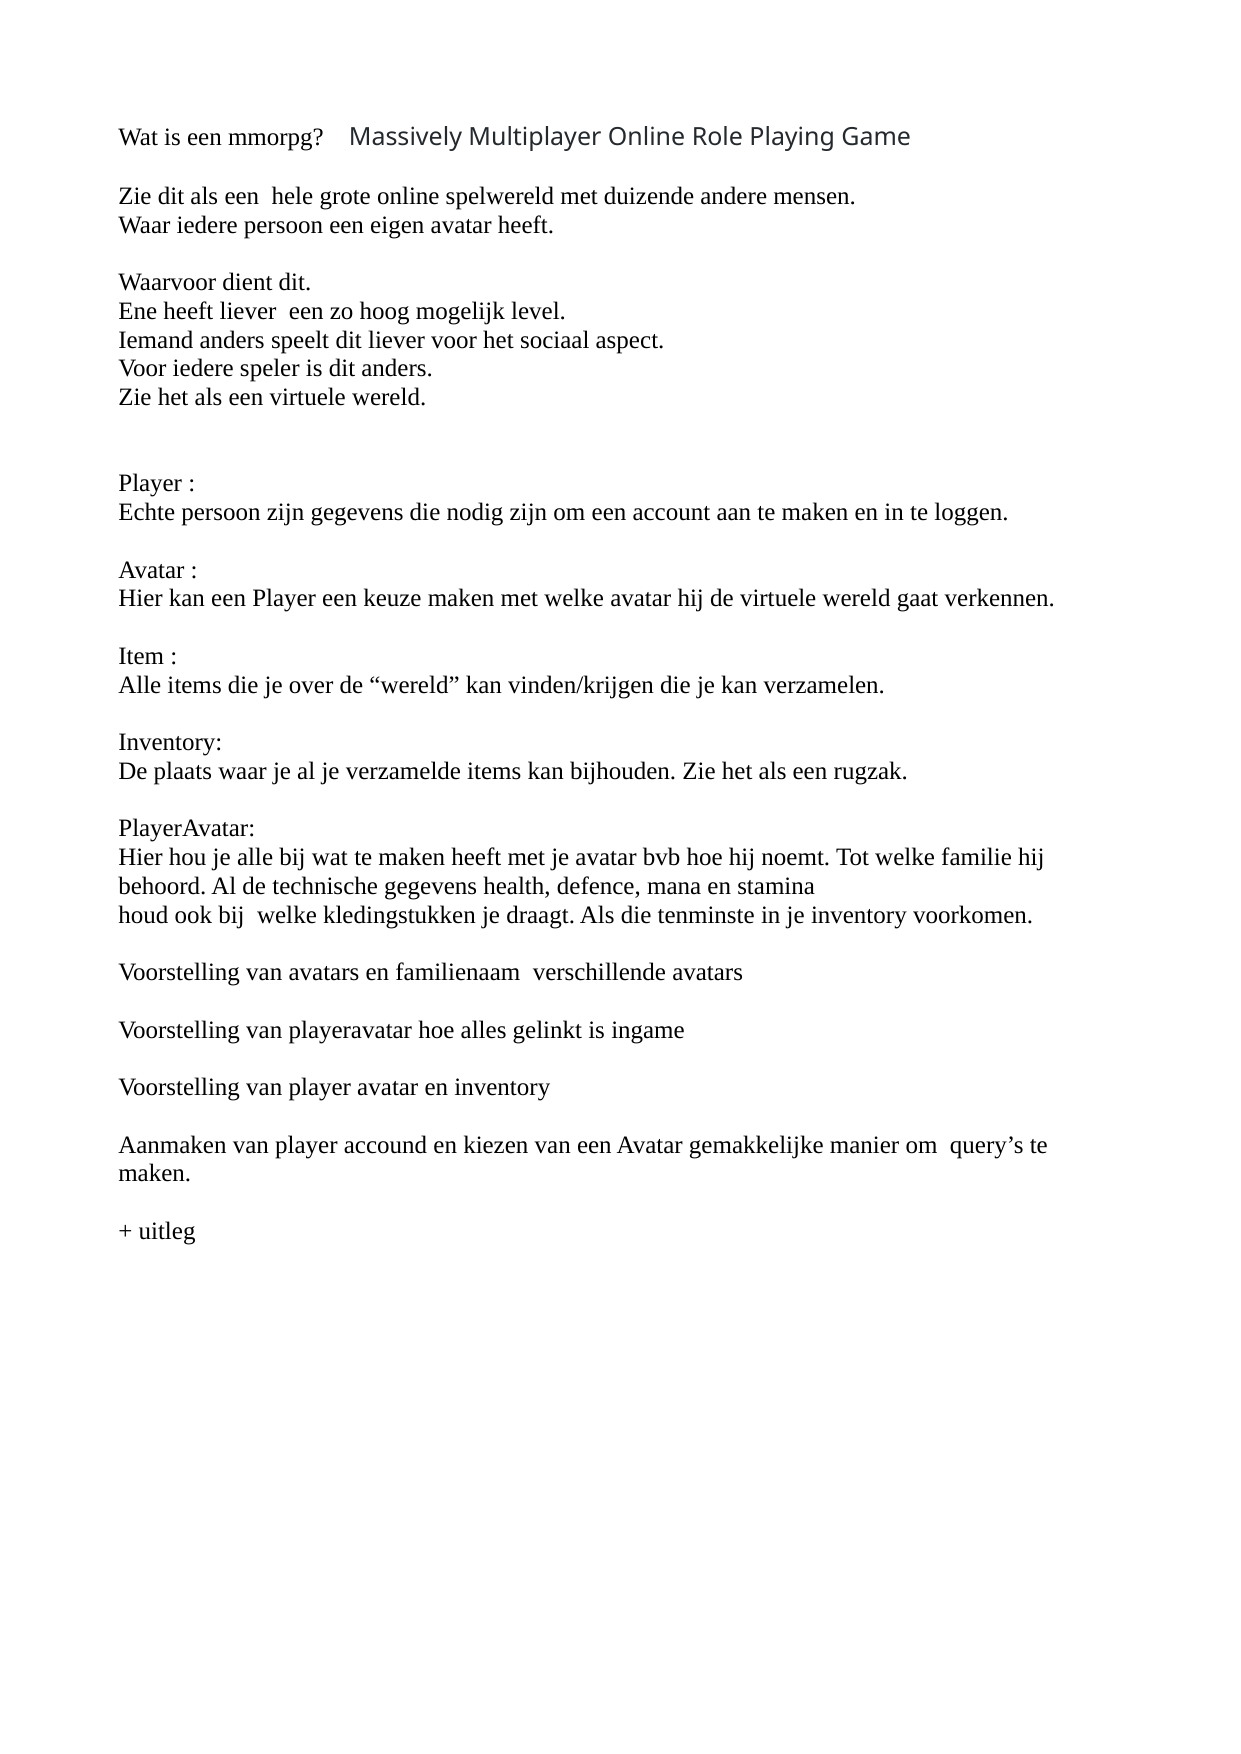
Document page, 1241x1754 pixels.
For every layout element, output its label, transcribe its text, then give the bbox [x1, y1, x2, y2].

text Inventory: [118, 727, 1122, 756]
text Avatar : [118, 555, 1122, 583]
text Hier kan een Player een keuze maken met welke avatar hij de virtuele wereld gaat verkennen. [118, 583, 1122, 612]
text Waarvoor dient dit. [118, 267, 1122, 296]
text Zie het als een virtuele wereld. [118, 382, 1122, 411]
text Iemand anders speelt dit liever voor het sociaal aspect. [118, 325, 1122, 353]
text Wat is een mmorpg? Massively Multiplayer Online Role Playing Game [118, 118, 1122, 152]
text Zie dit als een hele grote online spelwereld met duizende andere mensen. [118, 181, 1122, 210]
text De plaats waar je al je verzamelde items kan bijhouden. Zie het als een rugzak. [118, 756, 1122, 785]
text Voorstelling van player avatar en inventory [118, 1072, 1122, 1101]
text PlayerAvatar: [118, 813, 1122, 842]
text Alle items die je over de “wereld” kan vinden/krijgen die je kan verzamelen. [118, 670, 1122, 698]
text + uitleg [118, 1216, 1122, 1245]
text Aanmaken van player accound en kiezen van een Avatar gemakkelijke manier om query’s te maken. [118, 1130, 1122, 1187]
text Hier hou je alle bij wat te maken heeft met je avatar bvb hoe hij noemt. Tot welke familie hij behoord. Al de technische gegevens health, defence, mana en stamina [118, 842, 1122, 900]
text Ene heeft liever een zo hoog mogelijk level. [118, 296, 1122, 325]
text Echte persoon zijn gegevens die nodig zijn om een account aan te maken en in te loggen. [118, 497, 1122, 526]
text Waar iedere persoon een eigen avatar heeft. [118, 210, 1122, 238]
text Item : [118, 641, 1122, 670]
text Voorstelling van playeravatar hoe alles gelinkt is ingame [118, 1015, 1122, 1043]
text Voor iedere speler is dit anders. [118, 353, 1122, 382]
text Player : [118, 468, 1122, 497]
text Voorstelling van avatars en familienaam verschillende avatars [118, 957, 1122, 986]
text houd ook bij welke kledingstukken je draagt. Als die tenminste in je inventory voorkomen. [118, 900, 1122, 928]
